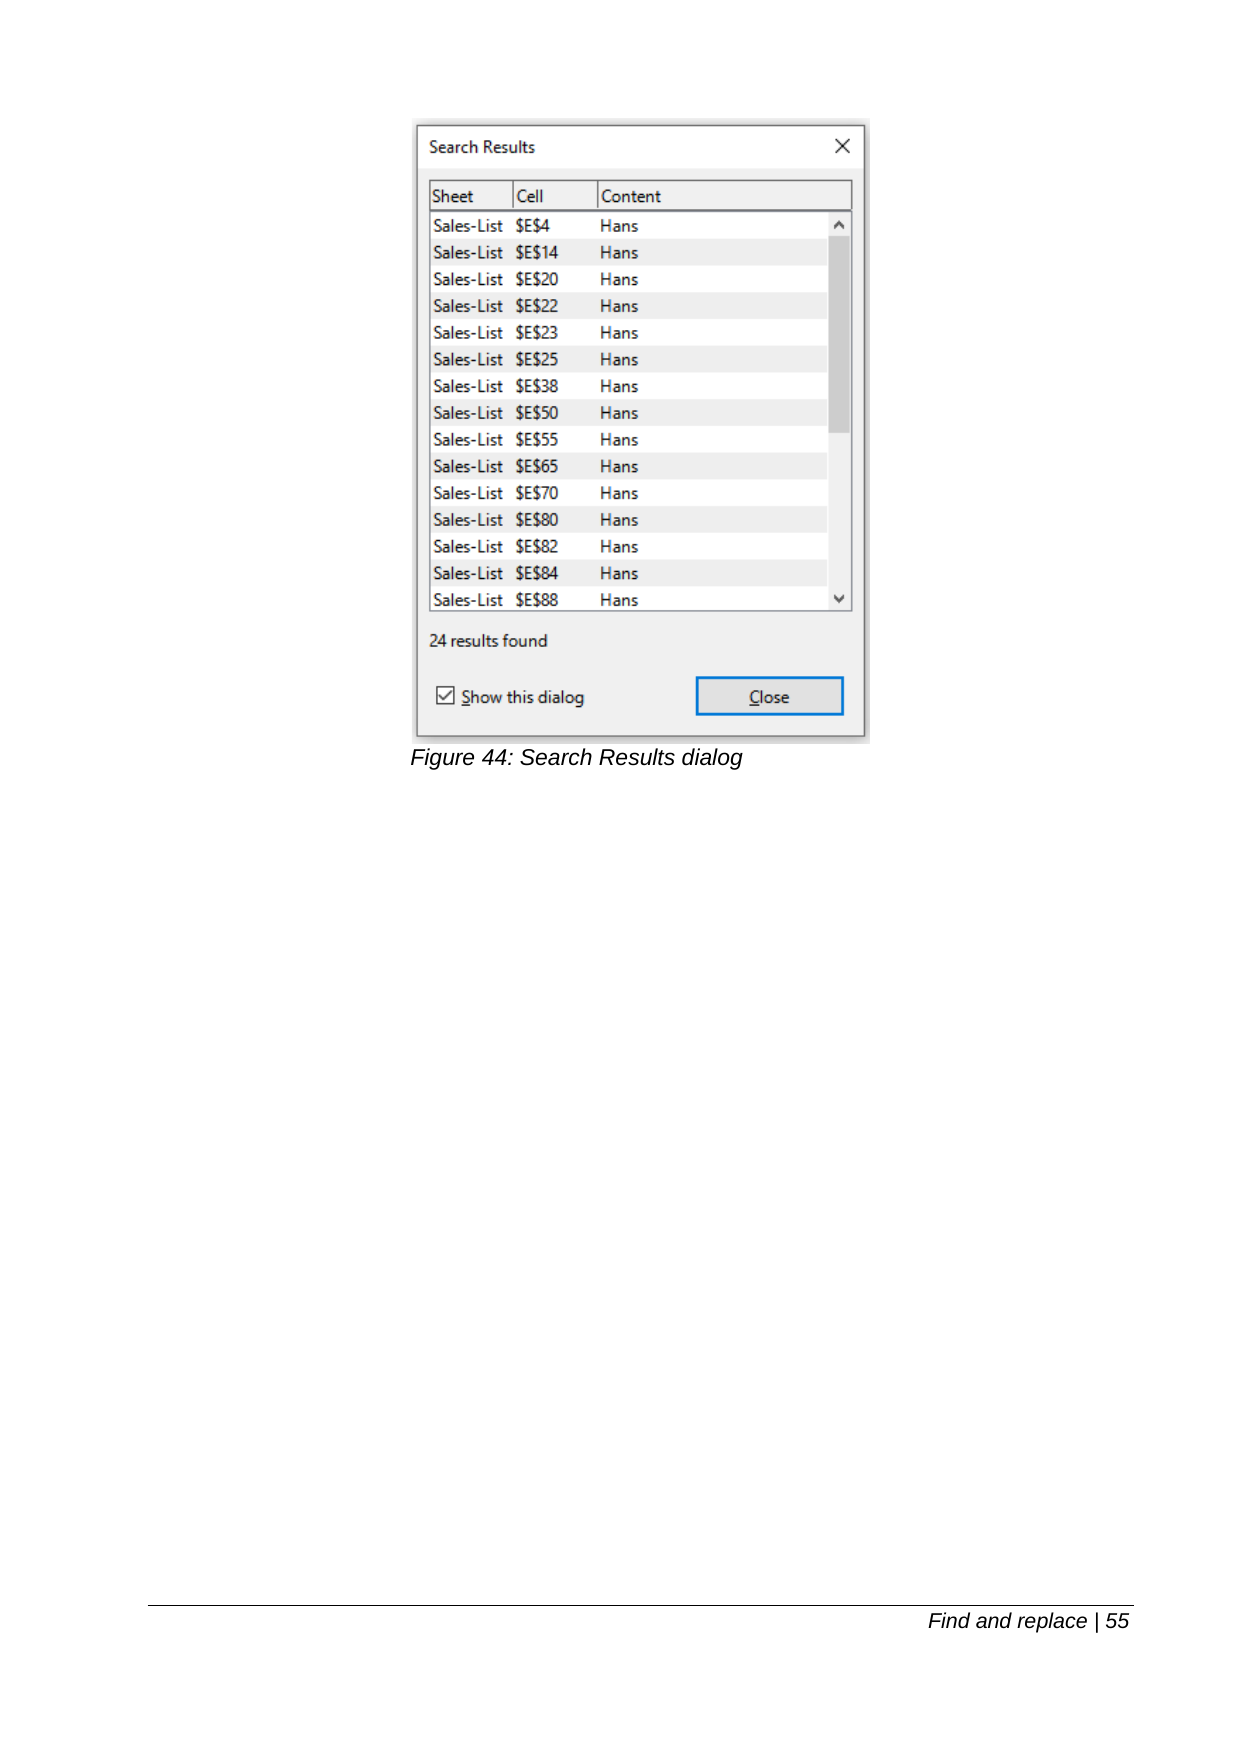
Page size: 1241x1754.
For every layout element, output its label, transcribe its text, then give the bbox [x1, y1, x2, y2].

picture [411, 118, 870, 744]
text Figure 44: Search Results dialog [410, 118, 871, 770]
